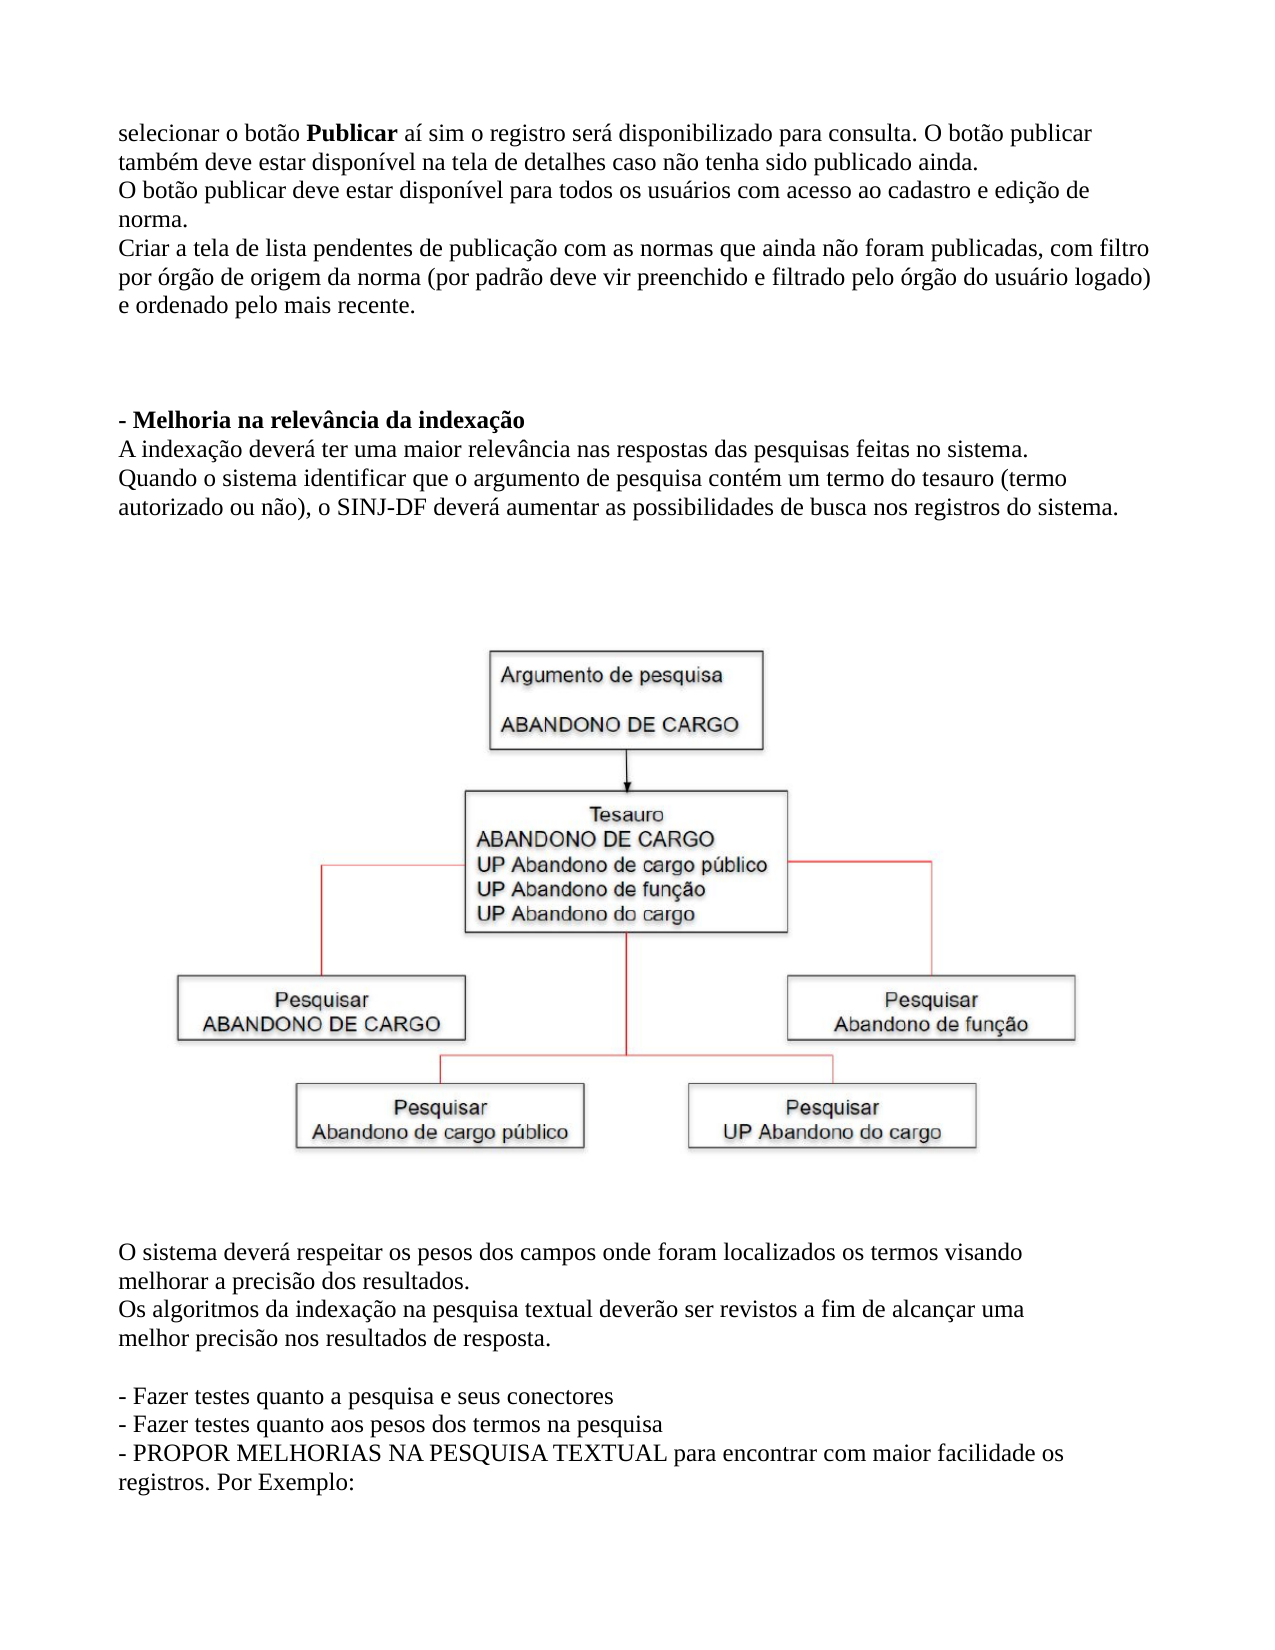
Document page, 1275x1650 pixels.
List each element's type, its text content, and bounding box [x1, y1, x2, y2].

text - Fazer testes quanto aos pesos dos termos na pesquisa [118, 1409, 1157, 1438]
text Quando o sistema identificar que o argumento de pesquisa contém um termo do tesauro (termo autorizado ou não), o SINJ-DF deverá aumentar as possibilidades de busca nos registros do sistema. [118, 463, 1157, 521]
text A indexação deverá ter uma maior relevância nas respostas das pesquisas feitas no sistema. [118, 434, 1157, 463]
text O botão publicar deve estar disponível para todos os usuários com acesso ao cadastro e edição de norma. [118, 176, 1157, 233]
text - Melhoria na relevância da indexação [118, 406, 1157, 434]
picture [125, 600, 1164, 1180]
text - Fazer testes quanto a pesquisa e seus conectores [118, 1381, 1157, 1409]
text O sistema deverá respeitar os pesos dos campos onde foram localizados os termos visando [118, 1237, 1157, 1266]
text - PROPOR MELHORIAS NA PESQUISA TEXTUAL para encontrar com maior facilidade os registros. Por Exemplo: [118, 1438, 1157, 1496]
text melhor precisão nos resultados de resposta. [118, 1323, 1157, 1352]
text Criar a tela de lista pendentes de publicação com as normas que ainda não foram publicadas, com filtro por órgão de origem da norma (por padrão deve vir preenchido e filtrado pelo órgão do usuário logado) e ordenado pelo mais recente. [118, 233, 1157, 319]
text selecionar o botão Publicar aí sim o registro será disponibilizado para consulta. O botão publicar também deve estar disponível na tela de detalhes caso não tenha sido publicado ainda. [118, 118, 1157, 176]
text melhorar a precisão dos resultados. [118, 1266, 1157, 1294]
text Os algoritmos da indexação na pesquisa textual deverão ser revistos a fim de alcançar uma [118, 1294, 1157, 1323]
